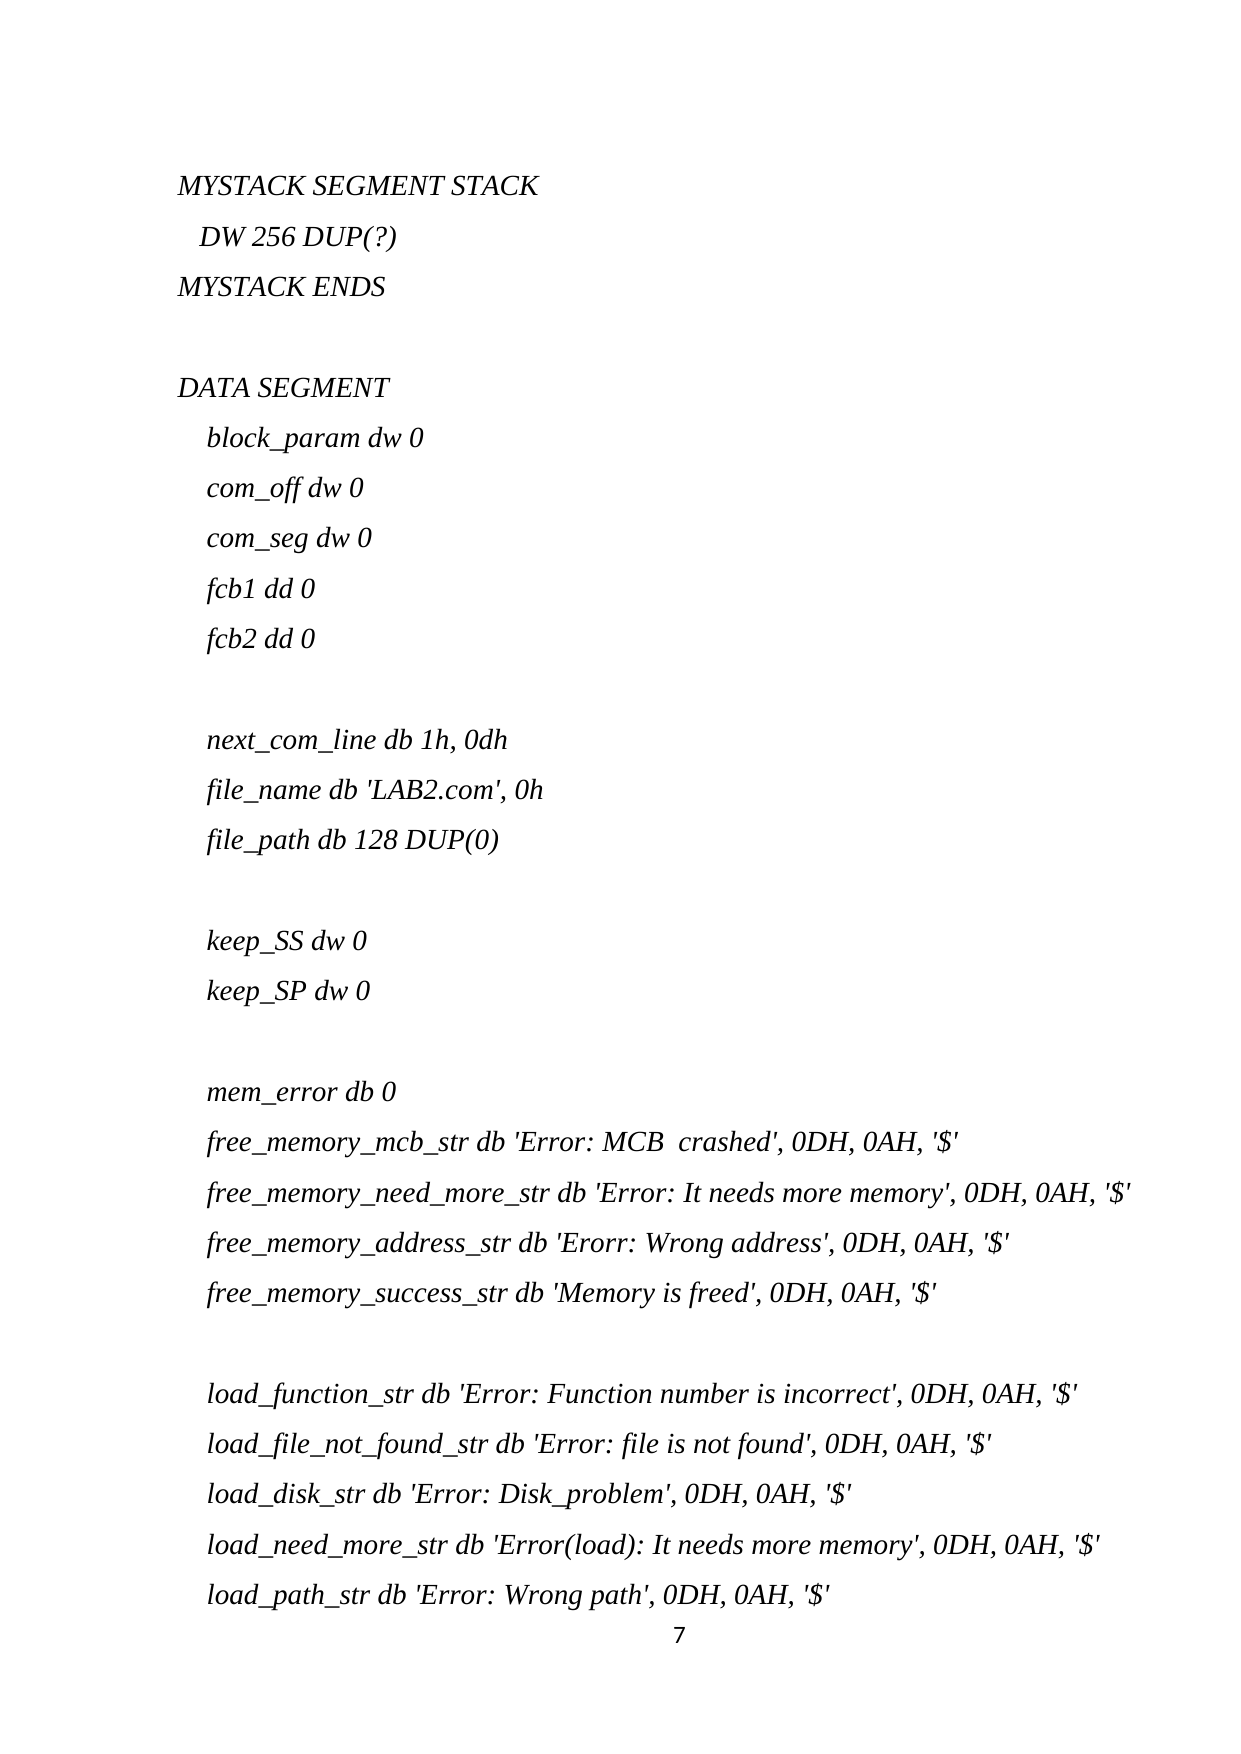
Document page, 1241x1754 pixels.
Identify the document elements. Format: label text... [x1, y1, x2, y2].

text free_memory_mcb_str db 'Error: MCB crashed', 0DH, 0AH, '$' [177, 1124, 1181, 1158]
text file_name db 'LAB2.com', 0h [177, 772, 1181, 806]
text fcb2 dd 0 [177, 621, 1181, 655]
text load_file_not_found_str db 'Error: file is not found', 0DH, 0AH, '$' [177, 1426, 1181, 1460]
text file_path db 128 DUP(0) [177, 822, 1181, 856]
text load_path_str db 'Error: Wrong path', 0DH, 0AH, '$' [177, 1577, 1181, 1611]
text DW 256 DUP(?) [177, 219, 1181, 252]
text MYSTACK SEGMENT STACK [177, 168, 1181, 202]
text keep_SS dw 0 [177, 923, 1181, 957]
text keep_SP dw 0 [177, 973, 1181, 1007]
text mem_error db 0 [177, 1074, 1181, 1108]
text free_memory_success_str db 'Memory is freed', 0DH, 0AH, '$' [177, 1275, 1181, 1309]
text fcb1 dd 0 [177, 571, 1181, 604]
text DATA SEGMENT [177, 370, 1181, 403]
text com_off dw 0 [177, 470, 1181, 504]
text load_need_more_str db 'Error(load): It needs more memory', 0DH, 0AH, '$' [177, 1527, 1181, 1560]
text free_memory_need_more_str db 'Error: It needs more memory', 0DH, 0AH, '$' [177, 1175, 1181, 1208]
text free_memory_address_str db 'Erorr: Wrong address', 0DH, 0AH, '$' [177, 1225, 1181, 1258]
text next_com_line db 1h, 0dh [177, 722, 1181, 755]
text MYSTACK ENDS [177, 269, 1181, 303]
text com_seg dw 0 [177, 521, 1181, 554]
text block_param dw 0 [177, 420, 1181, 453]
text load_function_str db 'Error: Function number is incorrect', 0DH, 0AH, '$' [177, 1376, 1181, 1409]
text load_disk_str db 'Error: Disk_problem', 0DH, 0AH, '$' [177, 1477, 1181, 1510]
